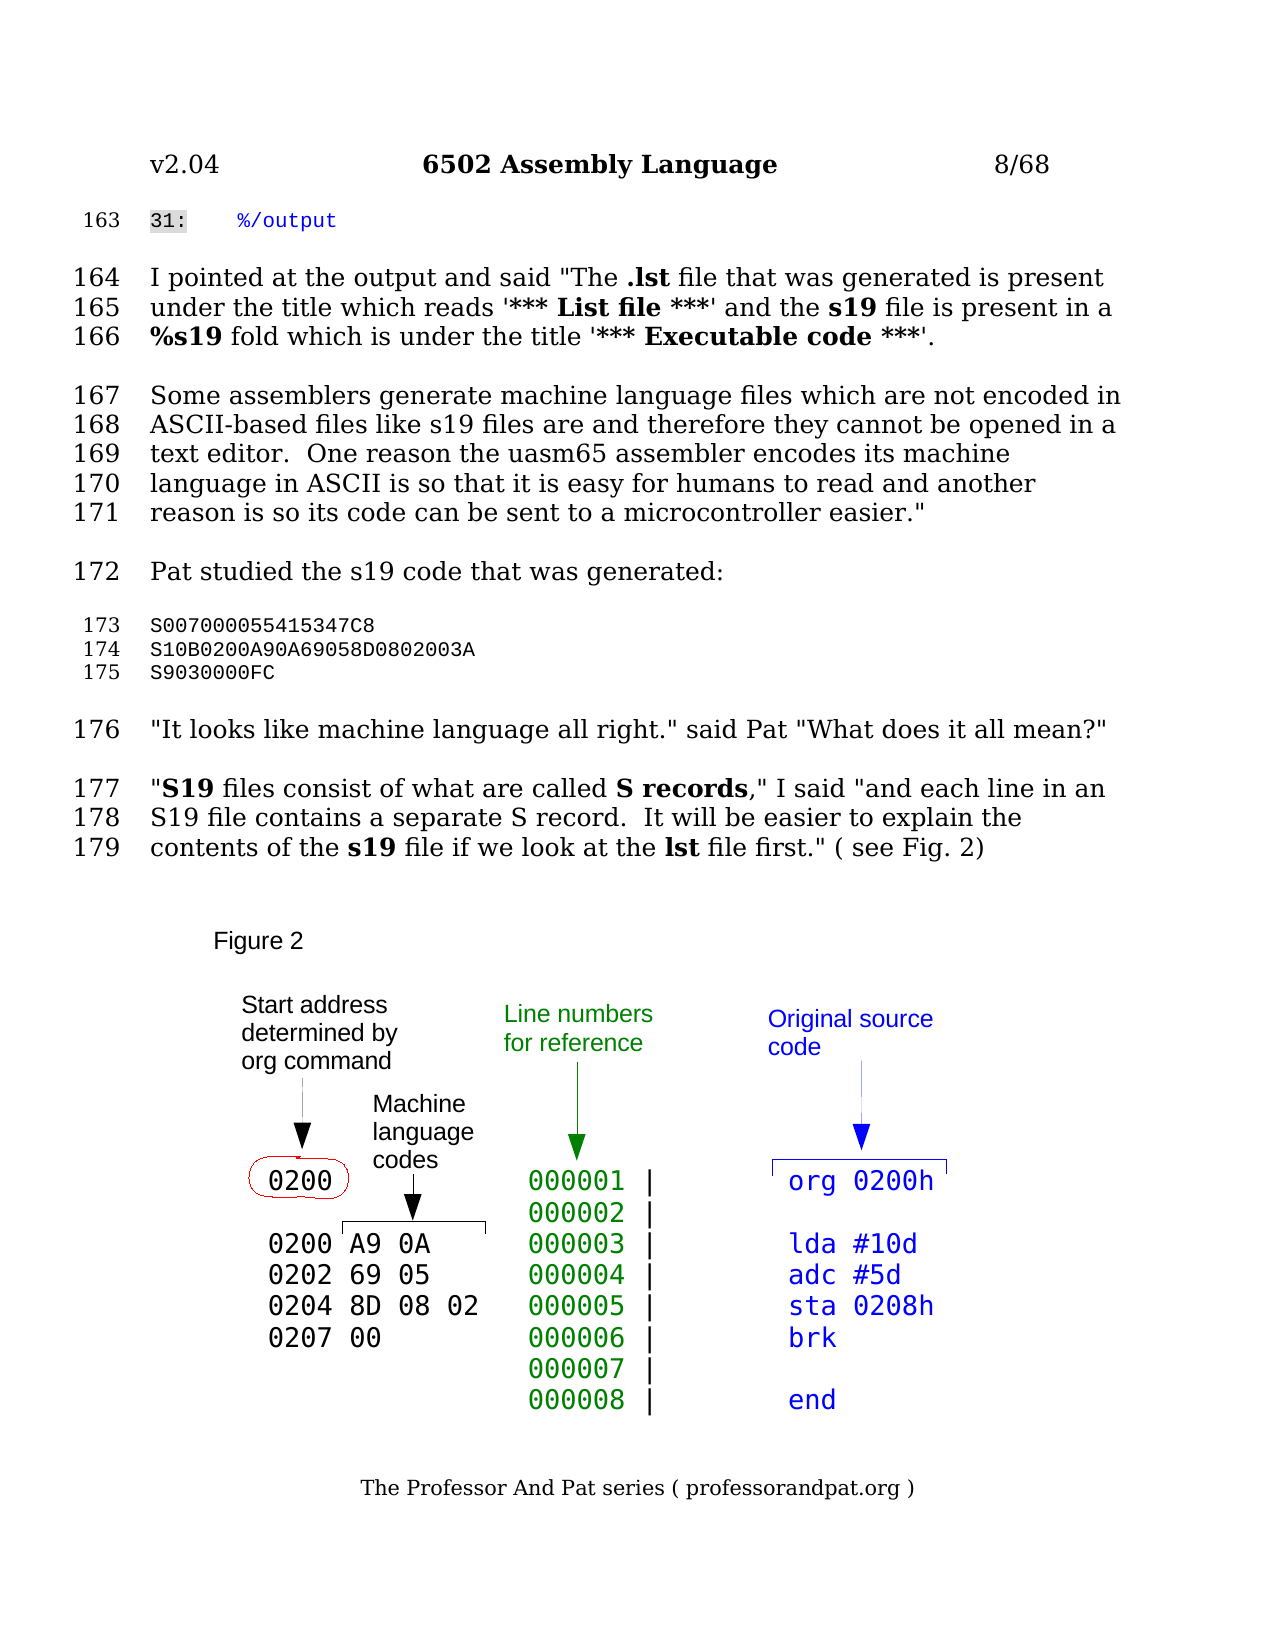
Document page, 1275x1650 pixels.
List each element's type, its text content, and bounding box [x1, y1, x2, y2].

text Pat studied the s19 code that was generated: [150, 557, 1125, 586]
text "S19 files consist of what are called S records," I said "and each line in an S19 file contains a separate S record. It will be easier to explain the contents of the s19 file if we look at the lst file first." ( see Fig. 2) [150, 774, 1125, 862]
text S10B0200A90A69058D0802003A [150, 639, 1125, 662]
text I pointed at the output and said "The .lst file that was generated is present under the title which reads '*** List file ***' and the s19 file is present in a %s19 fold which is under the title '*** Executable code ***'. [150, 263, 1125, 352]
text "It looks like machine language all right." said Pat "What does it all mean?" [150, 715, 1125, 744]
text 31: %/output [150, 210, 1125, 233]
text Some assemblers generate machine language files which are not encoded in ASCII-based files like s19 files are and therefore they cannot be opened in a text editor. One reason the uasm65 assembler encodes its machine language in ASCII is so that it is easy for humans to read and another reason is so its code can be sent to a microcontroller easier." [150, 381, 1125, 527]
text S007000055415347C8 [150, 615, 1125, 639]
text S9030000FC [150, 662, 1125, 686]
